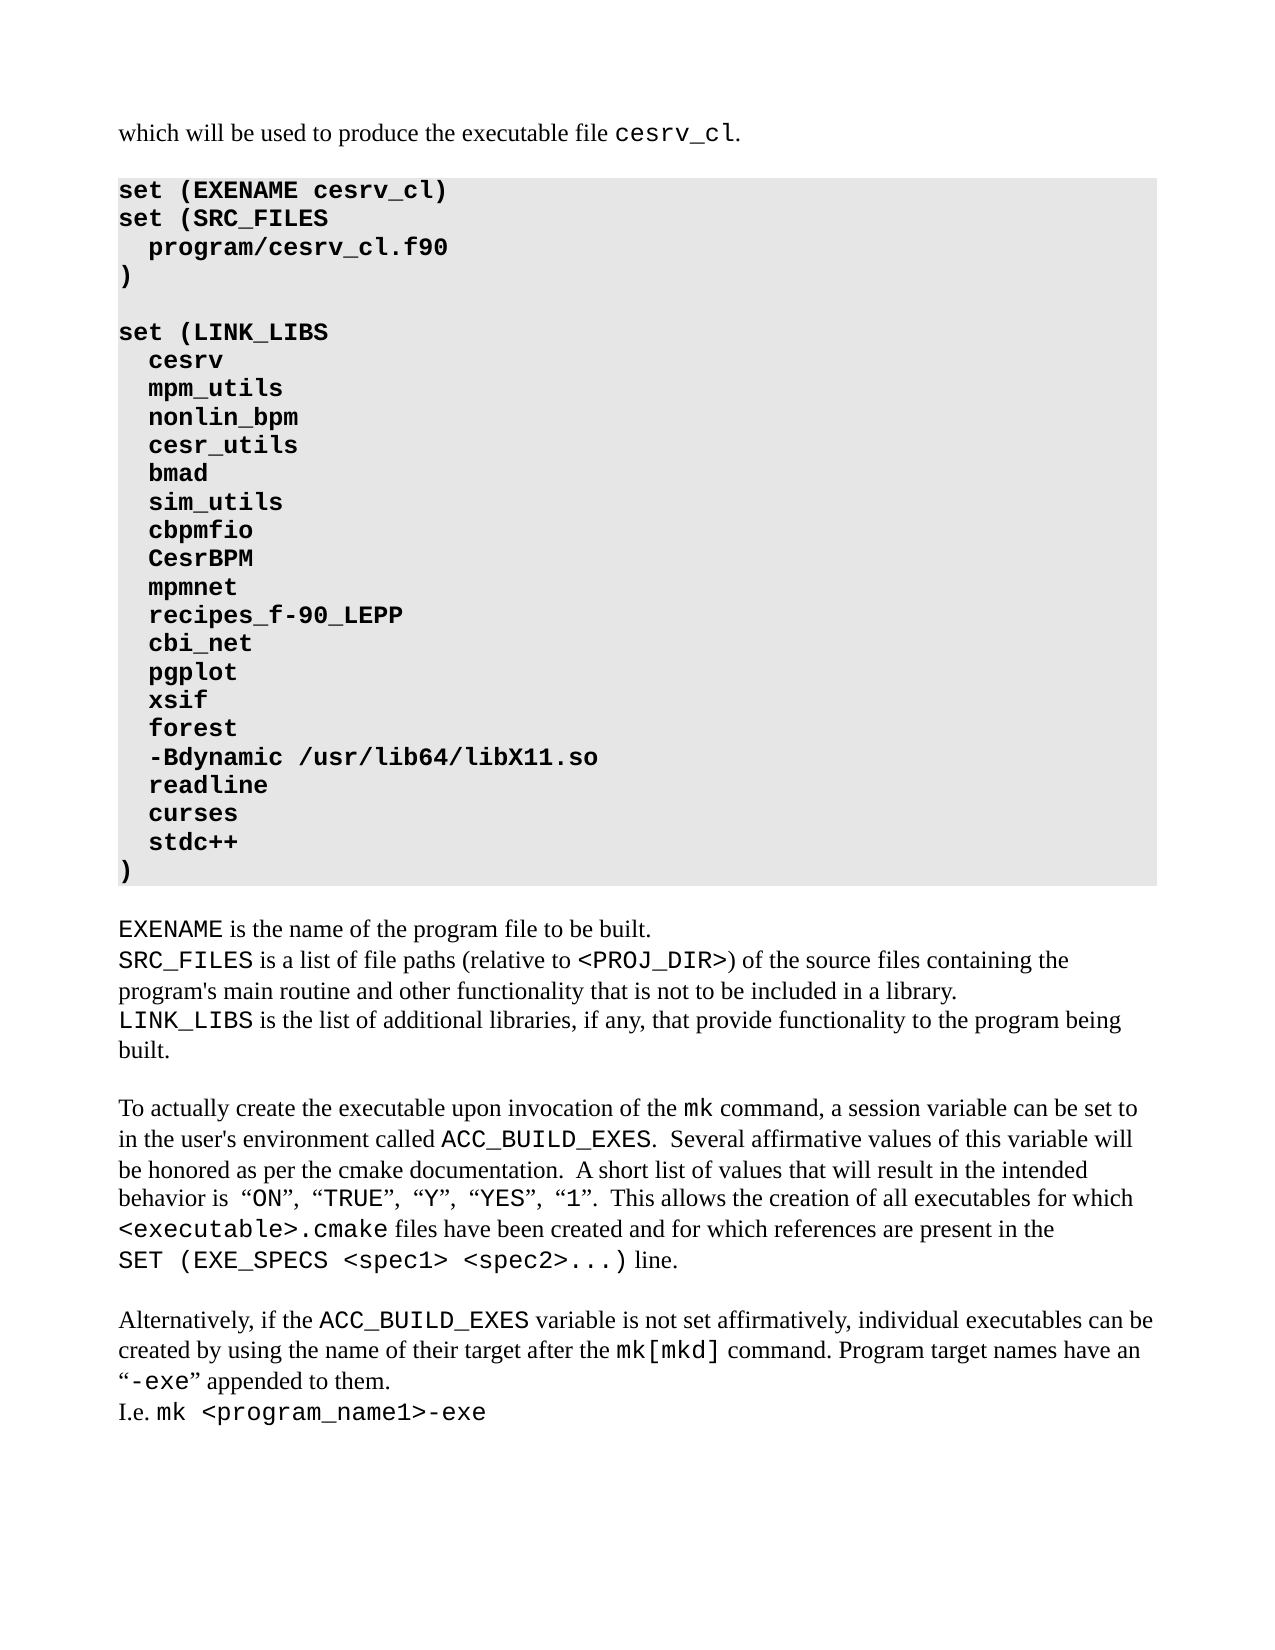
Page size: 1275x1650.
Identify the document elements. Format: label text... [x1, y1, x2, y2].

text cbpmfio [118, 518, 1157, 546]
text cesrv [118, 348, 1157, 376]
text readline [118, 773, 1157, 801]
text CesrBPM [118, 546, 1157, 574]
text I.e. mk <program_name1>-exe [118, 1397, 1157, 1428]
text nonlin_bpm [118, 404, 1157, 433]
text recipes_f-90_LEPP [118, 603, 1157, 631]
text pgplot [118, 659, 1157, 688]
text cbi_net [118, 631, 1157, 659]
text which will be used to produce the executable file cesrv_cl. [118, 118, 1157, 149]
text mpmnet [118, 574, 1157, 603]
text ) [118, 263, 1157, 291]
text Alternatively, if the ACC_BUILD_EXES variable is not set affirmatively, individual executables can be created by using the name of their target after the mk[mkd] command. Program target names have an “-exe” appended to them. [118, 1305, 1157, 1397]
text EXENAME is the name of the program file to be built. [118, 914, 1157, 945]
text -Bdynamic /usr/lib64/libX11.so [118, 744, 1157, 773]
text sim_utils [118, 489, 1157, 518]
text mpm_utils [118, 376, 1157, 404]
text ) [118, 858, 1157, 886]
text LINK_LIBS is the list of additional libraries, if any, that provide functionality to the program being built. [118, 1005, 1157, 1064]
text program/cesrv_cl.f90 [118, 234, 1157, 263]
text cesr_utils [118, 433, 1157, 461]
text set (EXENAME cesrv_cl) [118, 178, 1157, 206]
text bmad [118, 461, 1157, 489]
text forest [118, 716, 1157, 744]
text set (SRC_FILES [118, 206, 1157, 234]
text To actually create the executable upon invocation of the mk command, a session variable can be set to in the user's environment called ACC_BUILD_EXES. Several affirmative values of this variable will be honored as per the cmake documentation. A short list of values that will result in the intended behavior is “ON”, “TRUE”, “Y”, “YES”, “1”. This allows the creation of all executables for which <executable>.cmake files have been created and for which references are present in the [118, 1093, 1157, 1245]
text stdc++ [118, 829, 1157, 858]
text xsif [118, 688, 1157, 716]
text set (LINK_LIBS [118, 319, 1157, 348]
text SET (EXE_SPECS <spec1> <spec2>...) line. [118, 1245, 1157, 1276]
text curses [118, 801, 1157, 829]
text SRC_FILES is a list of file paths (relative to <PROJ_DIR>) of the source files containing the program's main routine and other functionality that is not to be included in a library. [118, 945, 1157, 1005]
